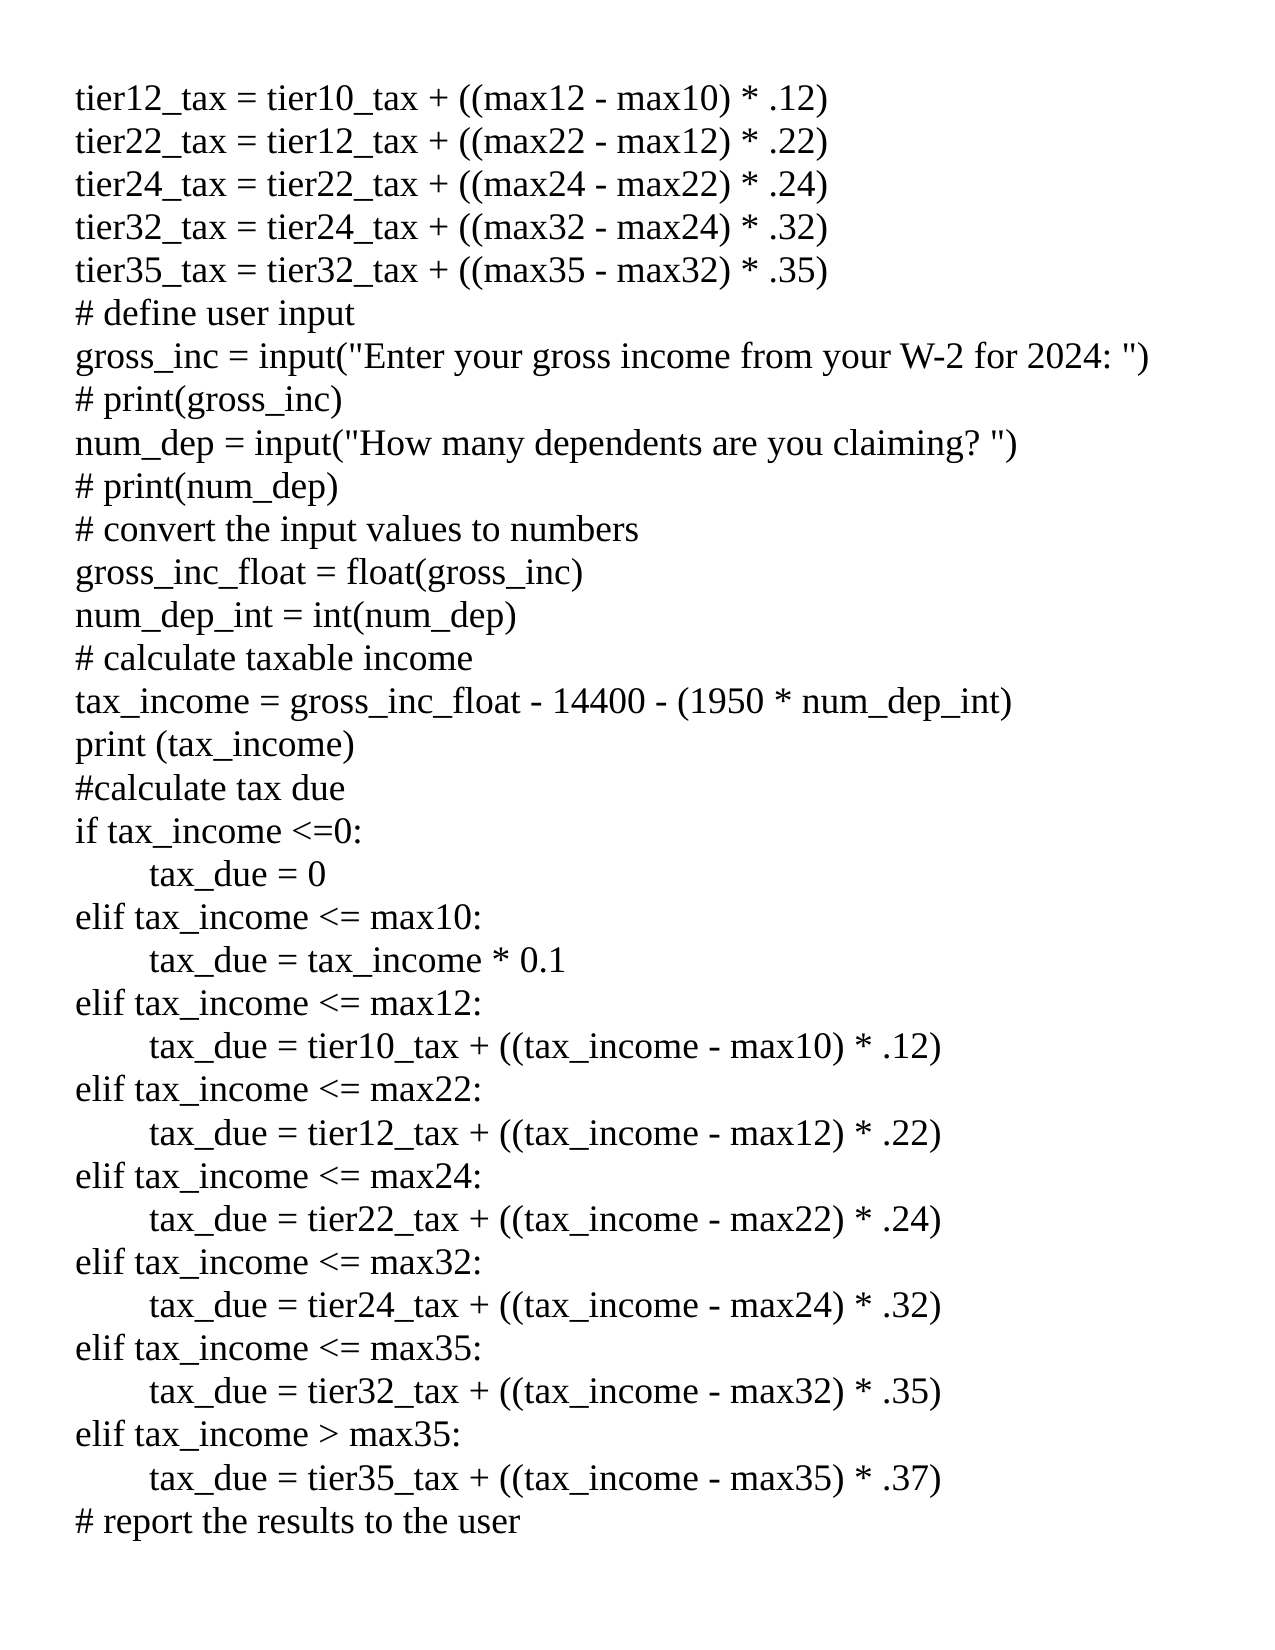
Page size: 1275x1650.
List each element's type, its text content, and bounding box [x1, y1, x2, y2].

text # report the results to the user [75, 1498, 1200, 1541]
text tier35_tax = tier32_tax + ((max35 - max32) * .35) [75, 247, 1200, 291]
text elif tax_income <= max12: [75, 981, 1200, 1024]
text tax_due = tier32_tax + ((tax_income - max32) * .35) [75, 1369, 1200, 1412]
text if tax_income <=0: [75, 808, 1200, 851]
text elif tax_income <= max22: [75, 1067, 1200, 1110]
text tier24_tax = tier22_tax + ((max24 - max22) * .24) [75, 161, 1200, 204]
text #calculate tax due [75, 765, 1200, 808]
text tax_due = 0 [75, 851, 1200, 894]
text # print(gross_inc) [75, 377, 1200, 420]
text gross_inc_float = float(gross_inc) [75, 549, 1200, 592]
text elif tax_income <= max32: [75, 1239, 1200, 1282]
text tax_due = tier10_tax + ((tax_income - max10) * .12) [75, 1024, 1200, 1067]
text # print(num_dep) [75, 463, 1200, 506]
text elif tax_income <= max10: [75, 894, 1200, 937]
text elif tax_income > max35: [75, 1412, 1200, 1455]
text tier22_tax = tier12_tax + ((max22 - max12) * .22) [75, 118, 1200, 161]
text num_dep_int = int(num_dep) [75, 592, 1200, 636]
text elif tax_income <= max24: [75, 1153, 1200, 1196]
text print (tax_income) [75, 722, 1200, 765]
text tier32_tax = tier24_tax + ((max32 - max24) * .32) [75, 204, 1200, 247]
text # calculate taxable income [75, 636, 1200, 679]
text # convert the input values to numbers [75, 506, 1200, 549]
text tax_due = tier24_tax + ((tax_income - max24) * .32) [75, 1282, 1200, 1326]
text tax_due = tier35_tax + ((tax_income - max35) * .37) [75, 1455, 1200, 1498]
text tier12_tax = tier10_tax + ((max12 - max10) * .12) [75, 75, 1200, 118]
text tax_due = tier12_tax + ((tax_income - max12) * .22) [75, 1110, 1200, 1153]
text elif tax_income <= max35: [75, 1326, 1200, 1369]
text gross_inc = input("Enter your gross income from your W-2 for 2024: ") [75, 334, 1200, 377]
text tax_due = tax_income * 0.1 [75, 937, 1200, 981]
text num_dep = input("How many dependents are you claiming? ") [75, 420, 1200, 463]
text # define user input [75, 291, 1200, 334]
text tax_income = gross_inc_float - 14400 - (1950 * num_dep_int) [75, 679, 1200, 722]
text tax_due = tier22_tax + ((tax_income - max22) * .24) [75, 1196, 1200, 1239]
